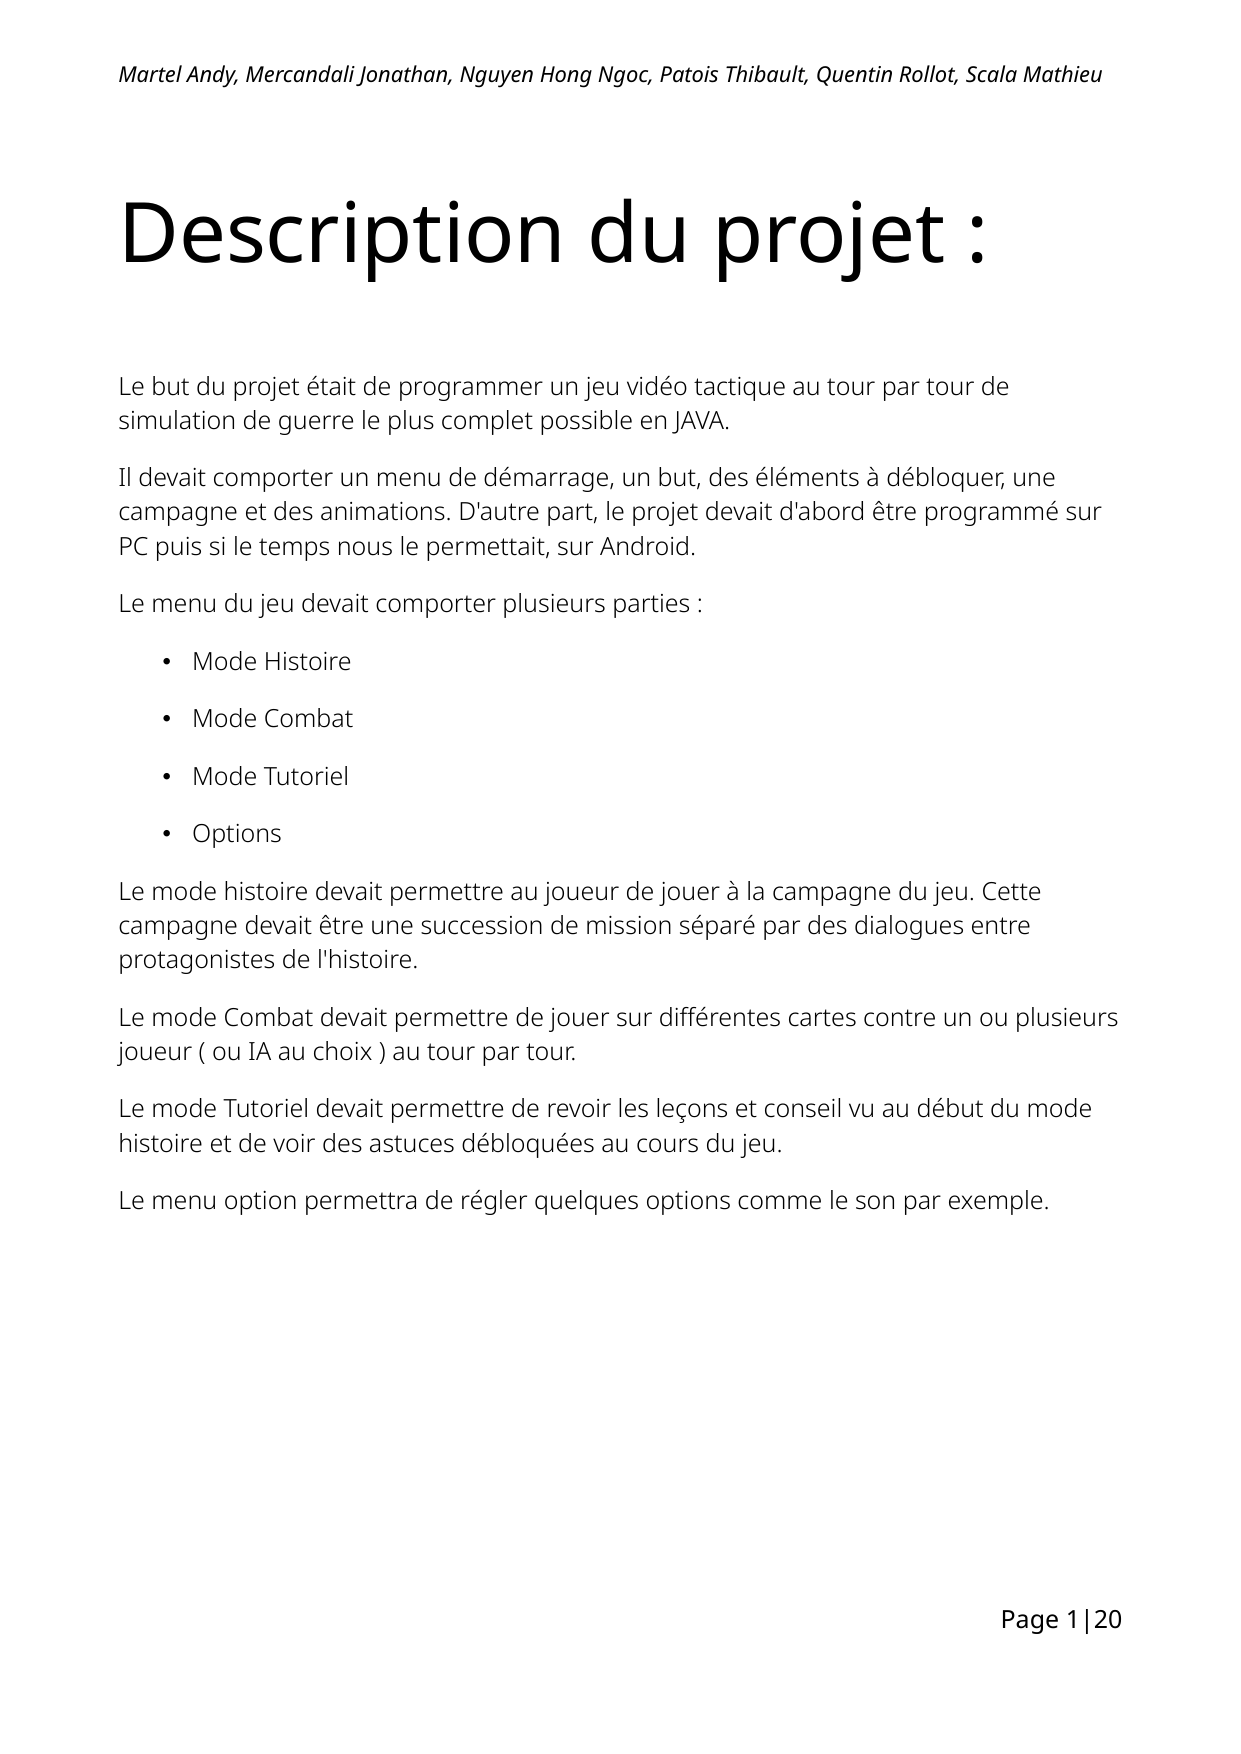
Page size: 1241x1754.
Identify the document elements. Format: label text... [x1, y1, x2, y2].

list Mode Tutoriel [162, 758, 1122, 793]
text Le menu option permettra de régler quelques options comme le son par exemple. [118, 1183, 1122, 1217]
text Le mode histoire devait permettre au joueur de jouer à la campagne du jeu. Cette campagne devait être une succession de mission séparé par des dialogues entre protagonistes de l'histoire. [118, 874, 1122, 976]
text Le mode Combat devait permettre de jouer sur différentes cartes contre un ou plusieurs joueur ( ou IA au choix ) au tour par tour. [118, 999, 1122, 1068]
text Le menu du jeu devait comporter plusieurs parties : [118, 586, 1122, 620]
text Le but du projet était de programmer un jeu vidéo tactique au tour par tour de simulation de guerre le plus complet possible en JAVA. [118, 368, 1122, 436]
text Le mode Tutoriel devait permettre de revoir les leçons et conseil vu au début du mode histoire et de voir des astuces débloquées au cours du jeu. [118, 1091, 1122, 1159]
subtitle Description du projet : [118, 173, 1122, 286]
list Options [162, 816, 1122, 850]
list Mode Histoire [162, 643, 1122, 677]
list Mode Combat [162, 701, 1122, 735]
text Il devait comporter un menu de démarrage, un but, des éléments à débloquer, une campagne et des animations. D'autre part, le projet devait d'abord être programmé sur PC puis si le temps nous le permettait, sur Android. [118, 460, 1122, 562]
